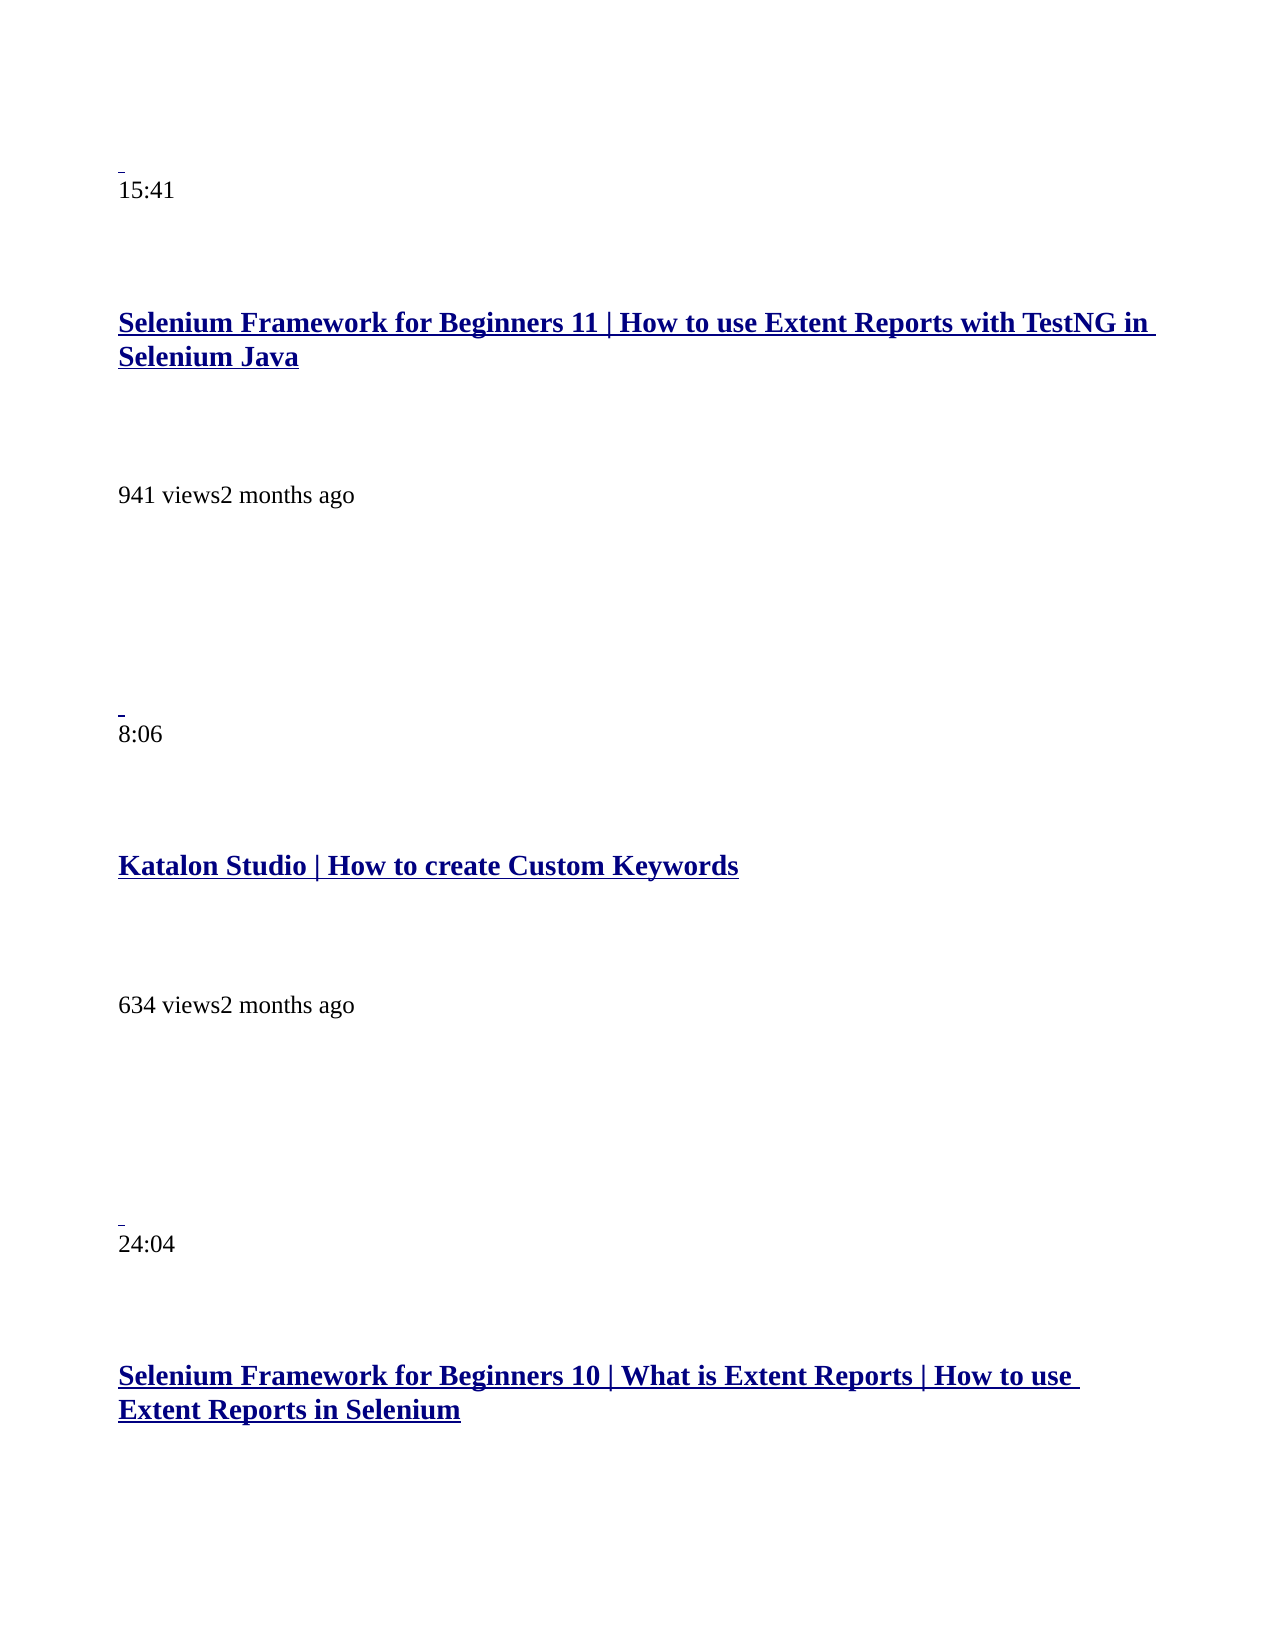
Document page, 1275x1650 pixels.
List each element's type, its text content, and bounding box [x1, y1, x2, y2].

text 634 views2 months ago [118, 990, 1157, 1018]
subtitle Selenium Framework for Beginners 11 | How to use Extent Reports with TestNG in Selenium Java [118, 305, 1157, 372]
text 15:41 [118, 176, 1157, 204]
subtitle Selenium Framework for Beginners 10 | What is Extent Reports | How to use Extent Reports in Selenium [118, 1358, 1157, 1425]
text 8:06 [118, 719, 1157, 748]
text 941 views2 months ago [118, 480, 1157, 509]
text 24:04 [118, 1229, 1157, 1257]
subtitle Katalon Studio | How to create Custom Keywords [118, 848, 1157, 882]
